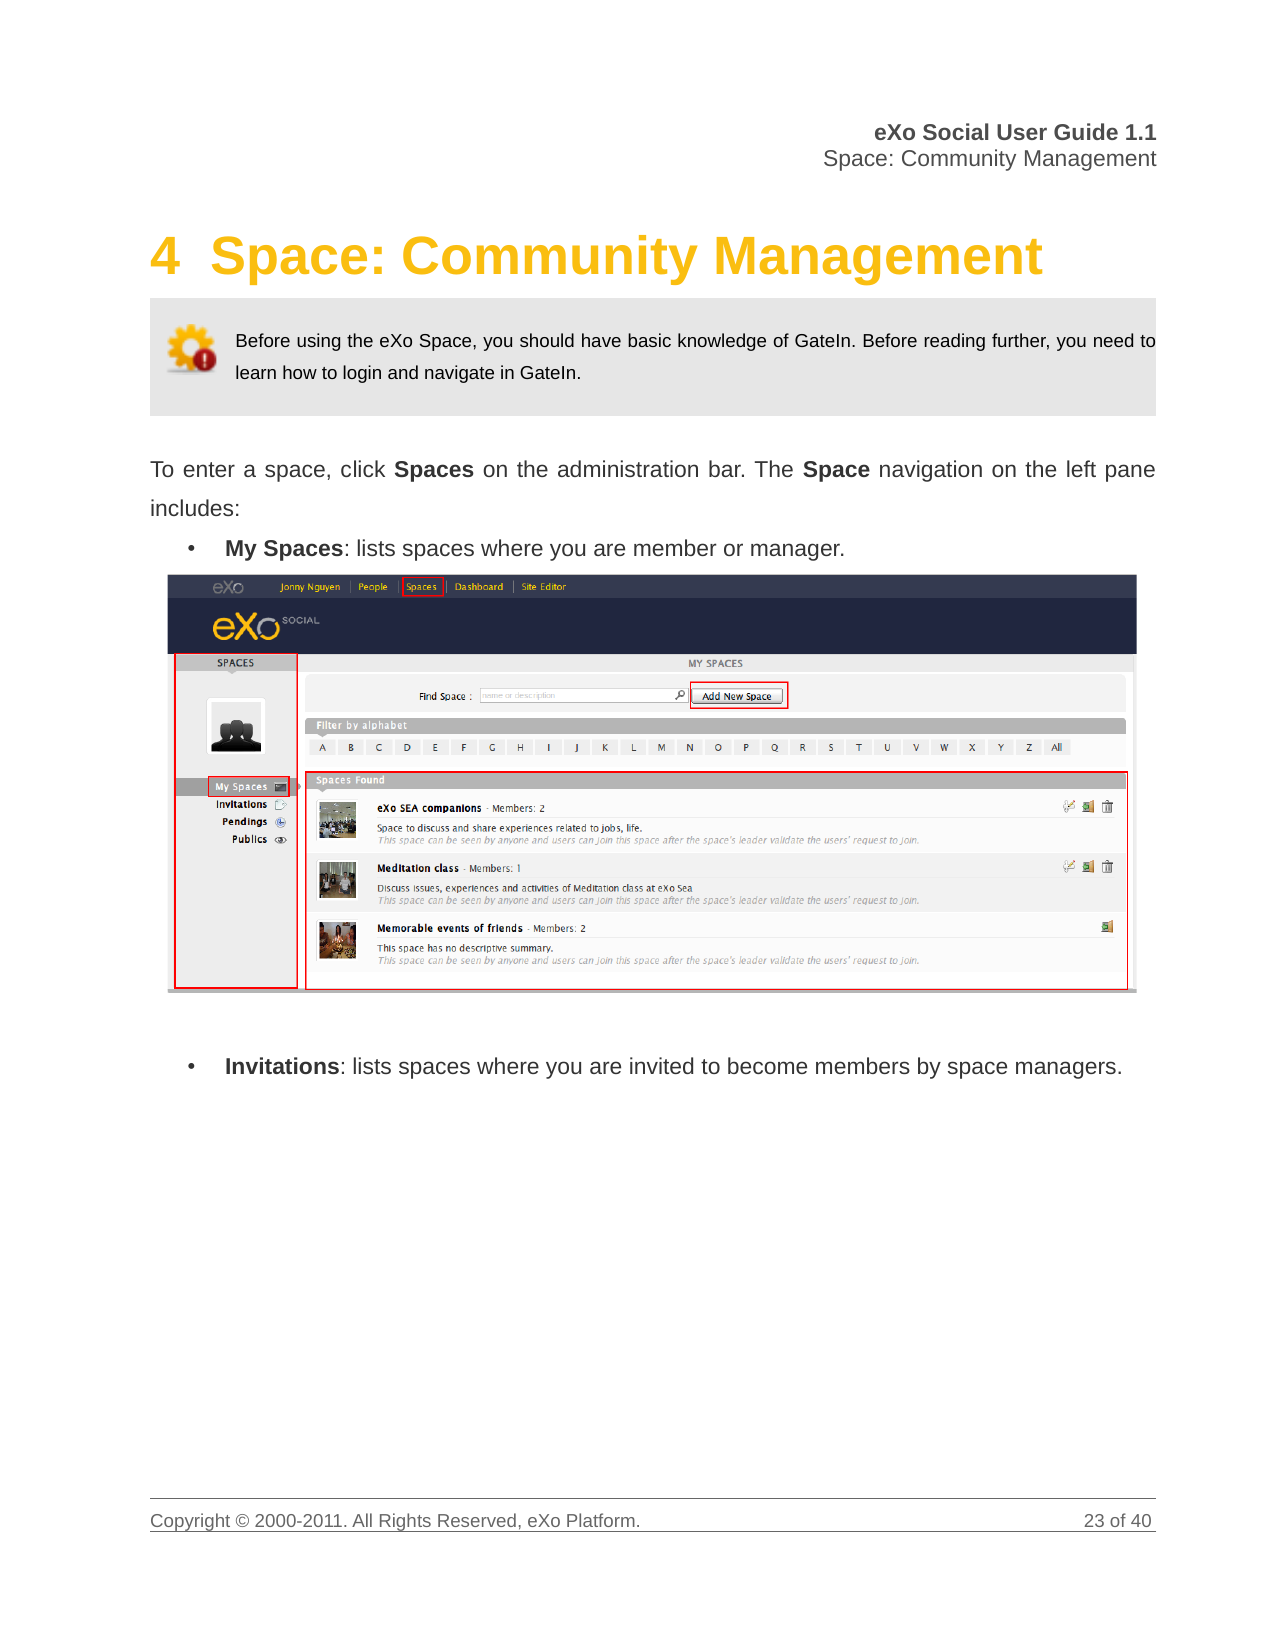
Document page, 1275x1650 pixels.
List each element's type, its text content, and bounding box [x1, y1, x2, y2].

list My Spaces: lists spaces where you are member or manager. [187, 534, 1156, 561]
picture [167, 574, 1137, 993]
picture [166, 324, 217, 375]
list Invitations: lists spaces where you are invited to become members by space managers. [187, 1053, 1156, 1079]
table_header [150, 298, 235, 416]
subtitle Space: Community Management [150, 223, 1156, 286]
text To enter a space, click Spaces on the administration bar. The Space navigation on the left pane includes: [150, 456, 1156, 521]
table_header Before using the eXo Space, you should have basic knowledge of GateIn. Before reading further, you need to learn how to login and navigate in GateIn. [235, 298, 1156, 416]
